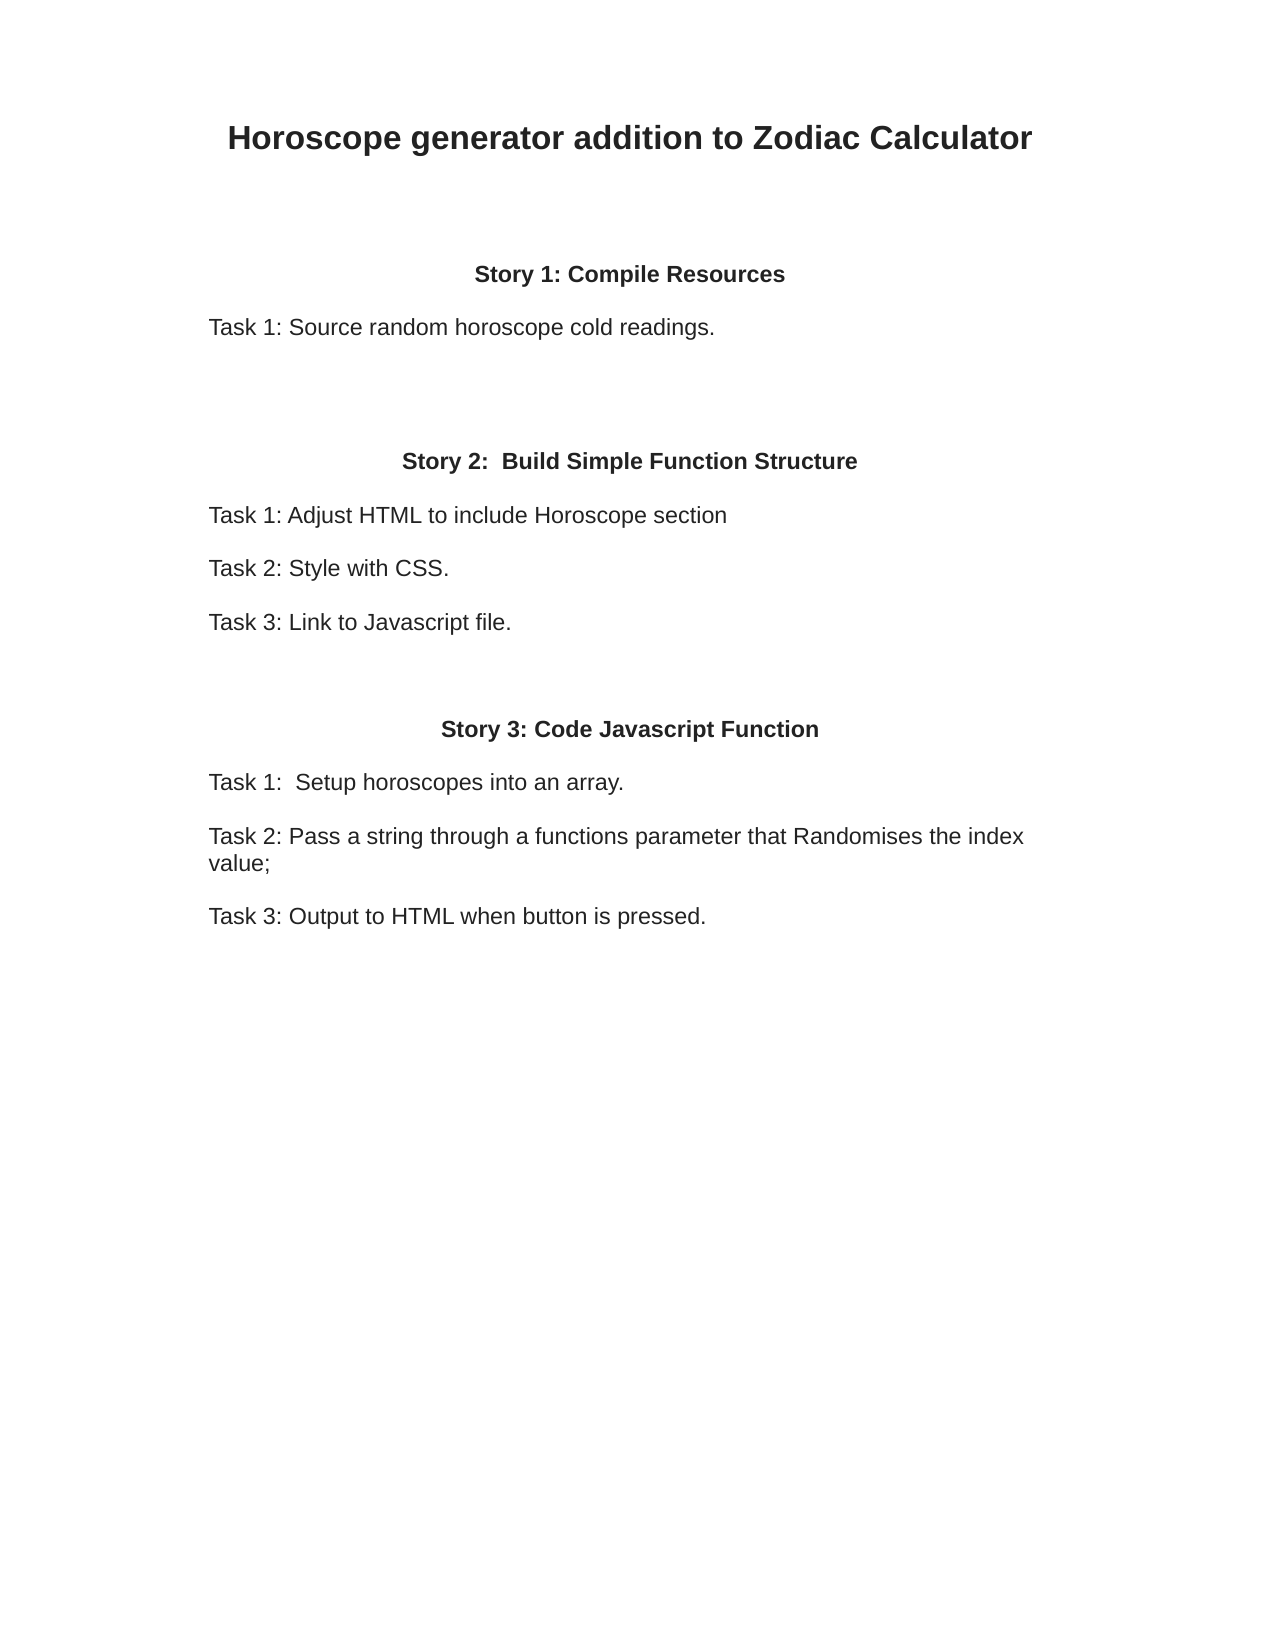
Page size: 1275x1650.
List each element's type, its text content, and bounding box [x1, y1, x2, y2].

text Horoscope generator addition to Zodiac Calculator [208, 118, 1052, 157]
text Story 1: Compile Resources [208, 260, 1052, 287]
text Task 3: Output to HTML when button is pressed. [208, 903, 1052, 929]
text Task 2: Pass a string through a functions parameter that Randomises the index value; [208, 822, 1052, 876]
text Story 2: Build Simple Function Structure [208, 448, 1052, 474]
text Task 1: Source random horoscope cold readings. [208, 314, 1052, 341]
text Task 1: Adjust HTML to include Horoscope section [208, 501, 1052, 528]
text Story 3: Code Javascript Function [208, 715, 1052, 742]
text Task 1: Setup horoscopes into an array. [208, 769, 1052, 796]
text Task 3: Link to Javascript file. [208, 608, 1052, 635]
text Task 2: Style with CSS. [208, 555, 1052, 581]
